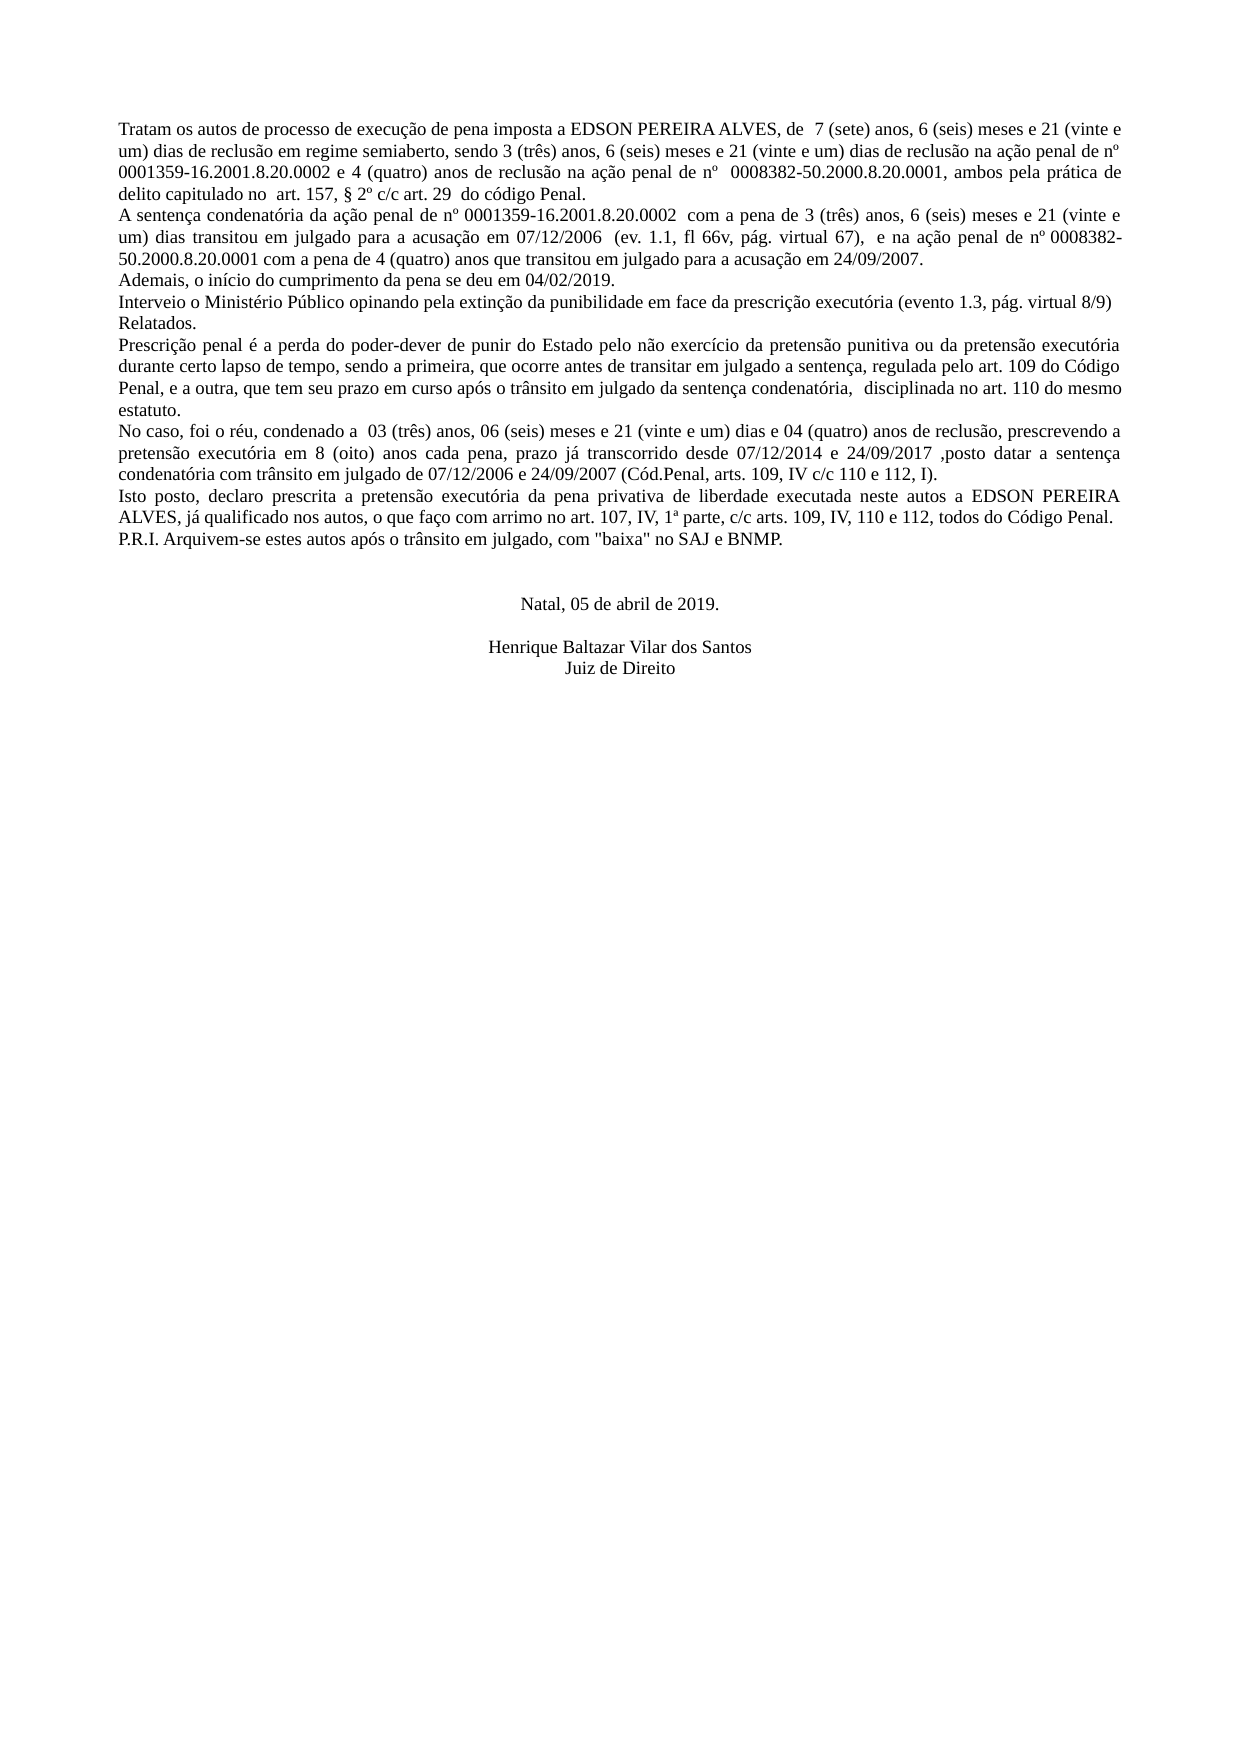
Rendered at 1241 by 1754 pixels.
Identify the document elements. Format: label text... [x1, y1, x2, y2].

text Ademais, o início do cumprimento da pena se deu em 04/02/2019. [118, 269, 1122, 291]
text Isto posto, declaro prescrita a pretensão executória da pena privativa de liberdade executada neste autos a EDSON PEREIRA ALVES, já qualificado nos autos, o que faço com arrimo no art. 107, IV, 1ª parte, c/c arts. 109, IV, 110 e 112, todos do Código Penal. [118, 485, 1122, 528]
text Prescrição penal é a perda do poder-dever de punir do Estado pelo não exercício da pretensão punitiva ou da pretensão executória durante certo lapso de tempo, sendo a primeira, que ocorre antes de transitar em julgado a sentença, regulada pelo art. 109 do Código Penal, e a outra, que tem seu prazo em curso após o trânsito em julgado da sentença condenatória, disciplinada no art. 110 do mesmo estatuto. [118, 334, 1122, 420]
text Juiz de Direito [118, 657, 1122, 679]
text Interveio o Ministério Público opinando pela extinção da punibilidade em face da prescrição executória (evento 1.3, pág. virtual 8/9) [118, 291, 1122, 312]
text P.R.I. Arquivem-se estes autos após o trânsito em julgado, com "baixa" no SAJ e BNMP. [118, 528, 1122, 549]
text Tratam os autos de processo de execução de pena imposta a EDSON PEREIRA ALVES, de 7 (sete) anos, 6 (seis) meses e 21 (vinte e um) dias de reclusão em regime semiaberto, sendo 3 (três) anos, 6 (seis) meses e 21 (vinte e um) dias de reclusão na ação penal de nº 0001359-16.2001.8.20.0002 e 4 (quatro) anos de reclusão na ação penal de nº 0008382-50.2000.8.20.0001, ambos pela prática de delito capitulado no art. 157, § 2º c/c art. 29 do código Penal. [118, 118, 1122, 204]
text A sentença condenatória da ação penal de nº 0001359-16.2001.8.20.0002 com a pena de 3 (três) anos, 6 (seis) meses e 21 (vinte e um) dias transitou em julgado para a acusação em 07/12/2006 (ev. 1.1, fl 66v, pág. virtual 67), e na ação penal de nº 0008382-50.2000.8.20.0001 com a pena de 4 (quatro) anos que transitou em julgado para a acusação em 24/09/2007. [118, 204, 1122, 269]
text No caso, foi o réu, condenado a 03 (três) anos, 06 (seis) meses e 21 (vinte e um) dias e 04 (quatro) anos de reclusão, prescrevendo a pretensão executória em 8 (oito) anos cada pena, prazo já transcorrido desde 07/12/2014 e 24/09/2017 ,posto datar a sentença condenatória com trânsito em julgado de 07/12/2006 e 24/09/2007 (Cód.Penal, arts. 109, IV c/c 110 e 112, I). [118, 420, 1122, 485]
text Relatados. [118, 312, 1122, 334]
text Natal, 05 de abril de 2019. [118, 571, 1122, 614]
text Henrique Baltazar Vilar dos Santos [118, 636, 1122, 657]
